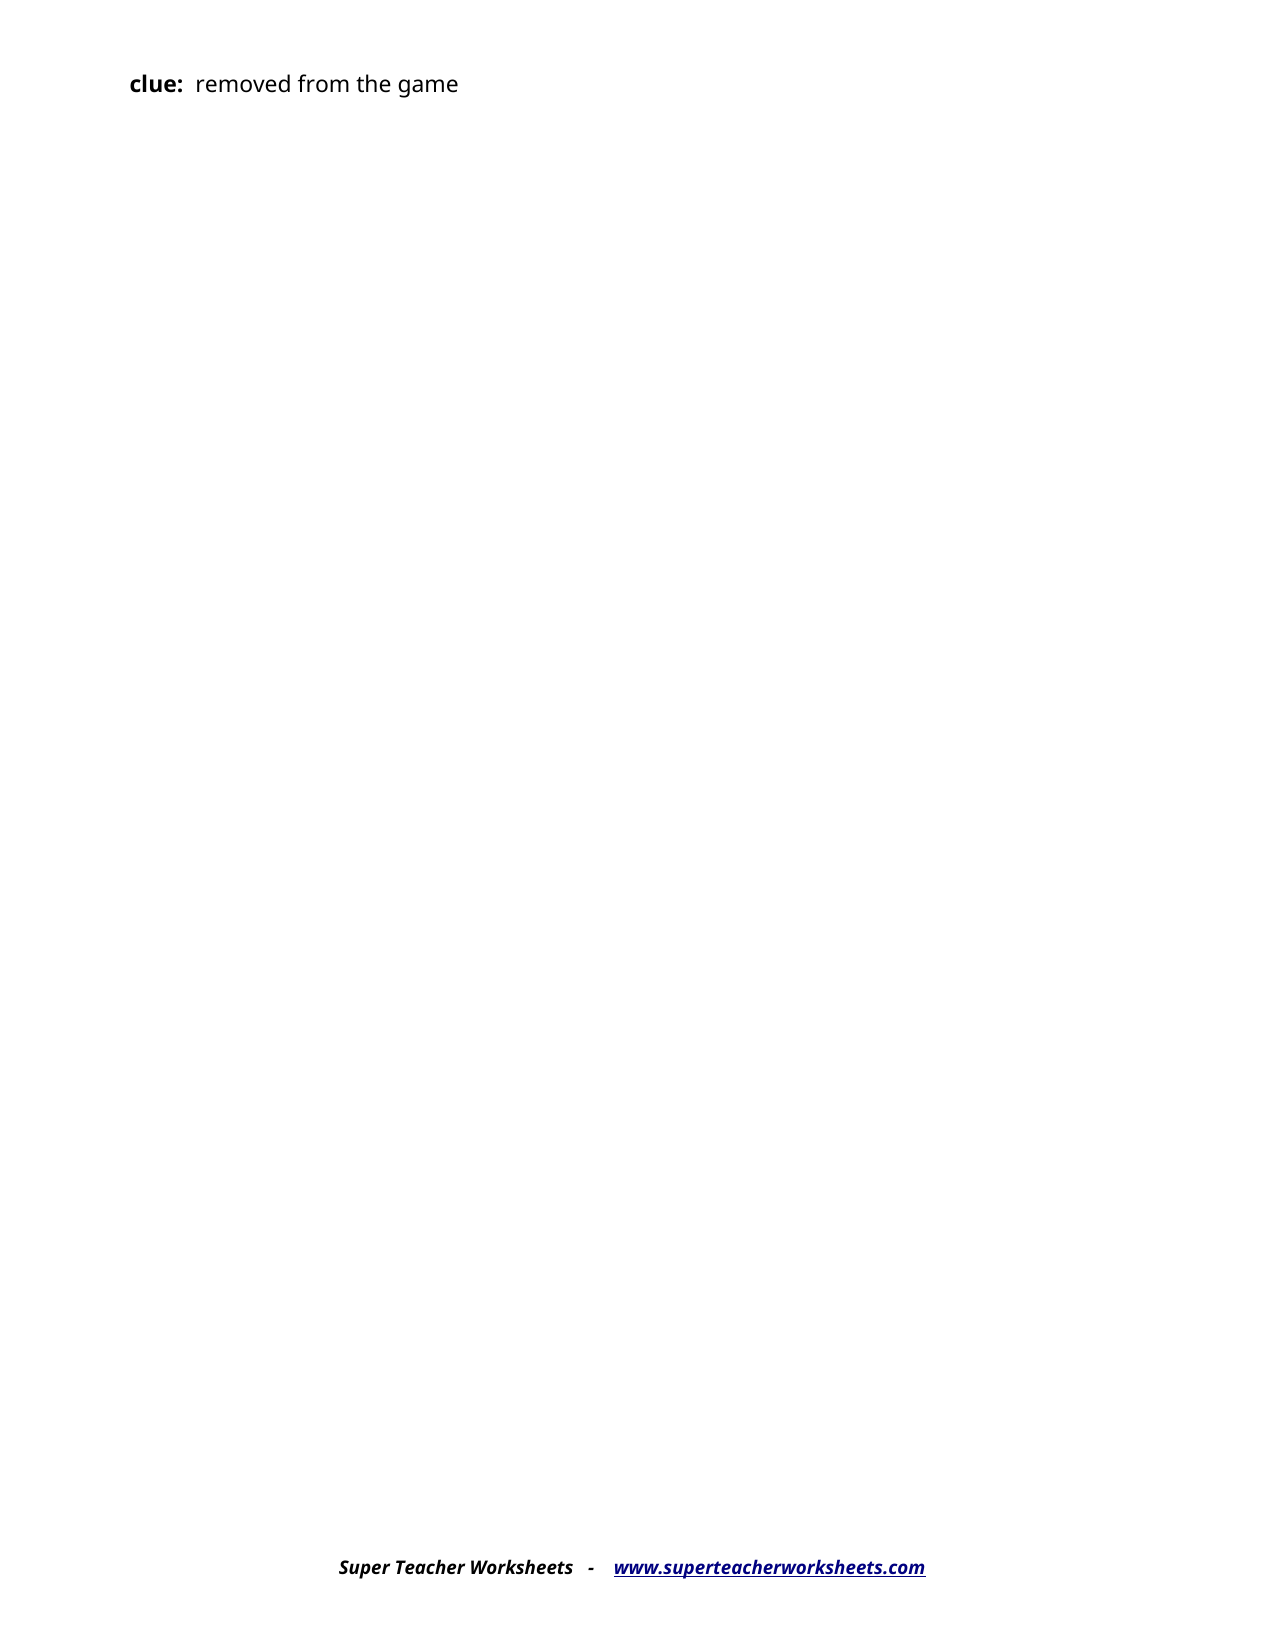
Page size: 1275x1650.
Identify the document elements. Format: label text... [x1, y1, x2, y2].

text clue: removed from the game [56, 67, 1211, 99]
